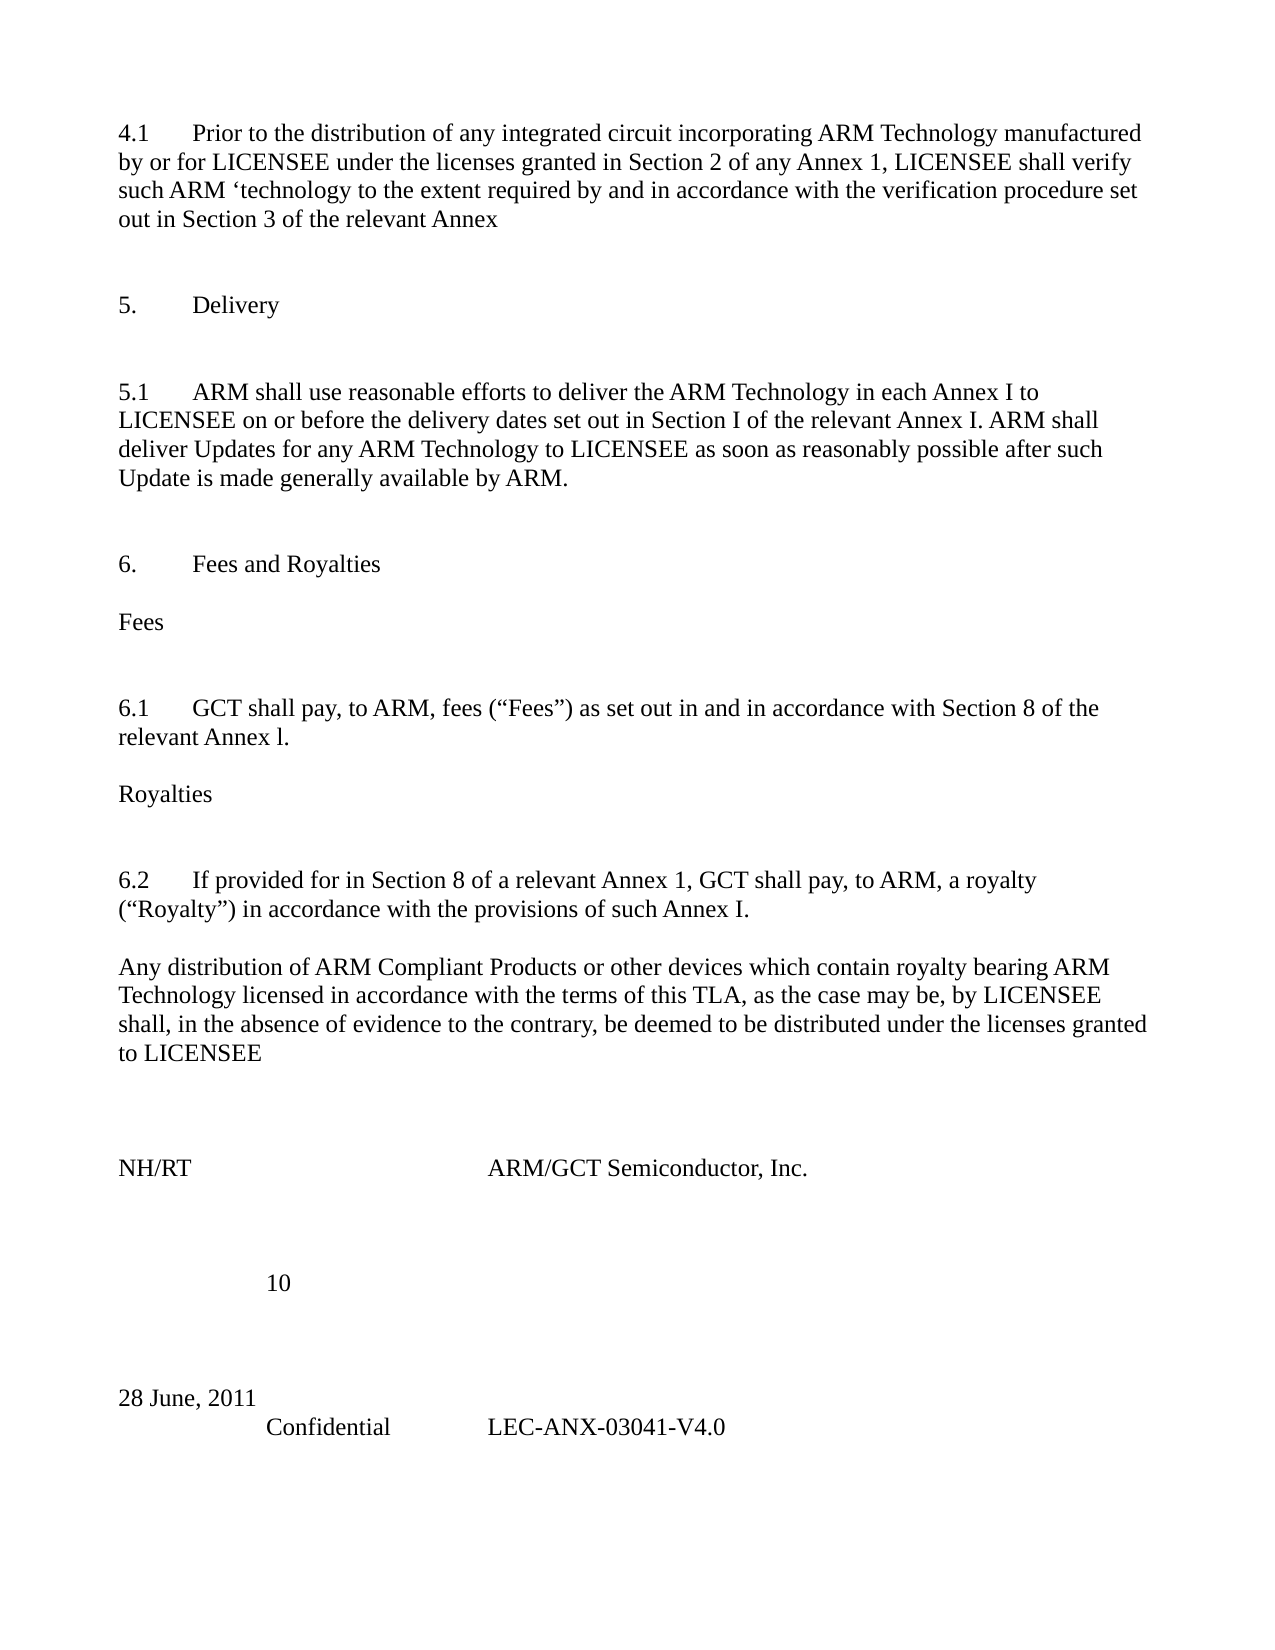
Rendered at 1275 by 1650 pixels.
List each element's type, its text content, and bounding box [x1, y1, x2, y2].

text Confidential LEC-ANX-03041-V4.0 [118, 1412, 1157, 1441]
text 6. Fees and Royalties [118, 549, 1157, 578]
text 5.1 ARM shall use reasonable efforts to deliver the ARM Technology in each Annex I to LICENSEE on or before the delivery dates set out in Section I of the relevant Annex I. ARM shall deliver Updates for any ARM Technology to LICENSEE as soon as reasonably possible after such Update is made generally available by ARM. [118, 377, 1157, 492]
text 10 [118, 1268, 1157, 1297]
text Royalties [118, 779, 1157, 808]
text 4.1 Prior to the distribution of any integrated circuit incorporating ARM Technology manufactured by or for LICENSEE under the licenses granted in Section 2 of any Annex 1, LICENSEE shall verify such ARM ‘technology to the extent required by and in accordance with the verification procedure set out in Section 3 of the relevant Annex [118, 118, 1157, 233]
text Any distribution of ARM Compliant Products or other devices which contain royalty bearing ARM Technology licensed in accordance with the terms of this TLA, as the case may be, by LICENSEE shall, in the absence of evidence to the contrary, be deemed to be distributed under the licenses granted to LICENSEE [118, 952, 1157, 1067]
text 6.1 GCT shall pay, to ARM, fees (“Fees”) as set out in and in accordance with Section 8 of the relevant Annex l. [118, 693, 1157, 751]
text 28 June, 2011 [118, 1383, 1157, 1412]
text NH/RT ARM/GCT Semiconductor, Inc. [118, 1153, 1157, 1182]
text 5. Delivery [118, 291, 1157, 319]
text 6.2 If provided for in Section 8 of a relevant Annex 1, GCT shall pay, to ARM, a royalty (“Royalty”) in accordance with the provisions of such Annex I. [118, 866, 1157, 923]
text Fees [118, 607, 1157, 636]
